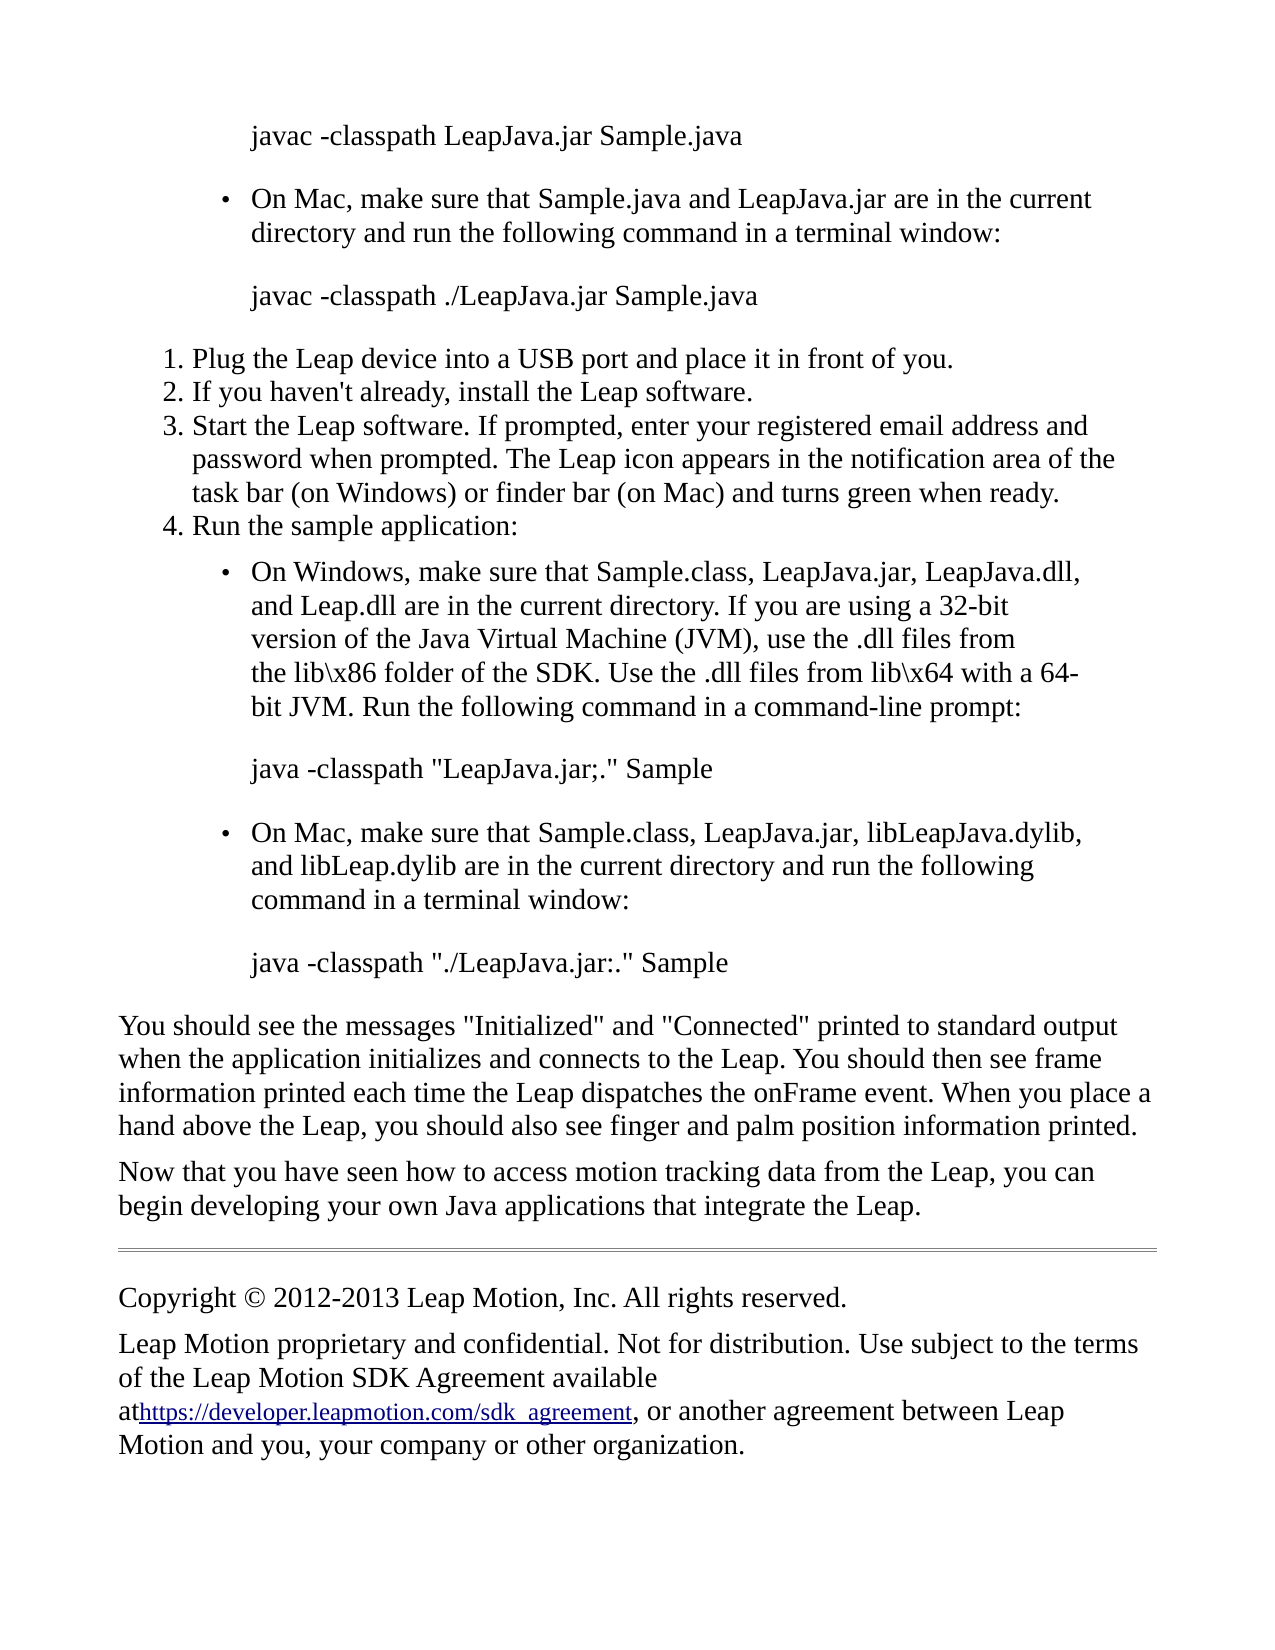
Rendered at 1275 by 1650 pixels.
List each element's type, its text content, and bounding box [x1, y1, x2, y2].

text Now that you have seen how to access motion tracking data from the Leap, you can begin developing your own Java applications that integrate the Leap. [118, 1154, 1157, 1222]
text You should see the messages "Initialized" and "Connected" printed to standard output when the application initializes and connects to the Leap. You should then see frame information printed each time the Leap dispatches the onFrame event. When you place a hand above the Leap, you should also see finger and palm position information printed. [118, 1008, 1157, 1142]
list javac -classpath ./LeapJava.jar Sample.java [221, 278, 1098, 311]
list Run the sample application: [162, 508, 1157, 542]
text Copyright © 2012-2013 Leap Motion, Inc. All rights reserved. [118, 1280, 1157, 1314]
text Leap Motion proprietary and confidential. Not for distribution. Use subject to the terms of the Leap Motion SDK Agreement available athttps://developer.leapmotion.com/sdk_agreement, or another agreement between Leap Motion and you, your company or other organization. [118, 1326, 1157, 1460]
list On Windows, make sure that Sample.class, LeapJava.jar, LeapJava.dll, and Leap.dll are in the current directory. If you are using a 32-bit version of the Java Virtual Machine (JVM), use the .dll files from the lib\x86 folder of the SDK. Use the .dll files from lib\x64 with a 64-bit JVM. Run the following command in a command-line prompt: [221, 554, 1098, 722]
list java -classpath "LeapJava.jar;." Sample [221, 752, 1098, 785]
list Plug the Leap device into a USB port and place it in front of you. [162, 341, 1157, 374]
list java -classpath "./LeapJava.jar:." Sample [221, 945, 1098, 978]
list On Mac, make sure that Sample.class, LeapJava.jar, libLeapJava.dylib, and libLeap.dylib are in the current directory and run the following command in a terminal window: [221, 815, 1098, 915]
list javac -classpath LeapJava.jar Sample.java [221, 118, 1098, 152]
list Start the Leap software. If prompted, enter your registered email address and password when prompted. The Leap icon appears in the notification area of the task bar (on Windows) or finder bar (on Mac) and turns green when ready. [162, 408, 1157, 508]
list If you haven't already, install the Leap software. [162, 374, 1157, 408]
list On Mac, make sure that Sample.java and LeapJava.jar are in the current directory and run the following command in a terminal window: [221, 181, 1098, 248]
